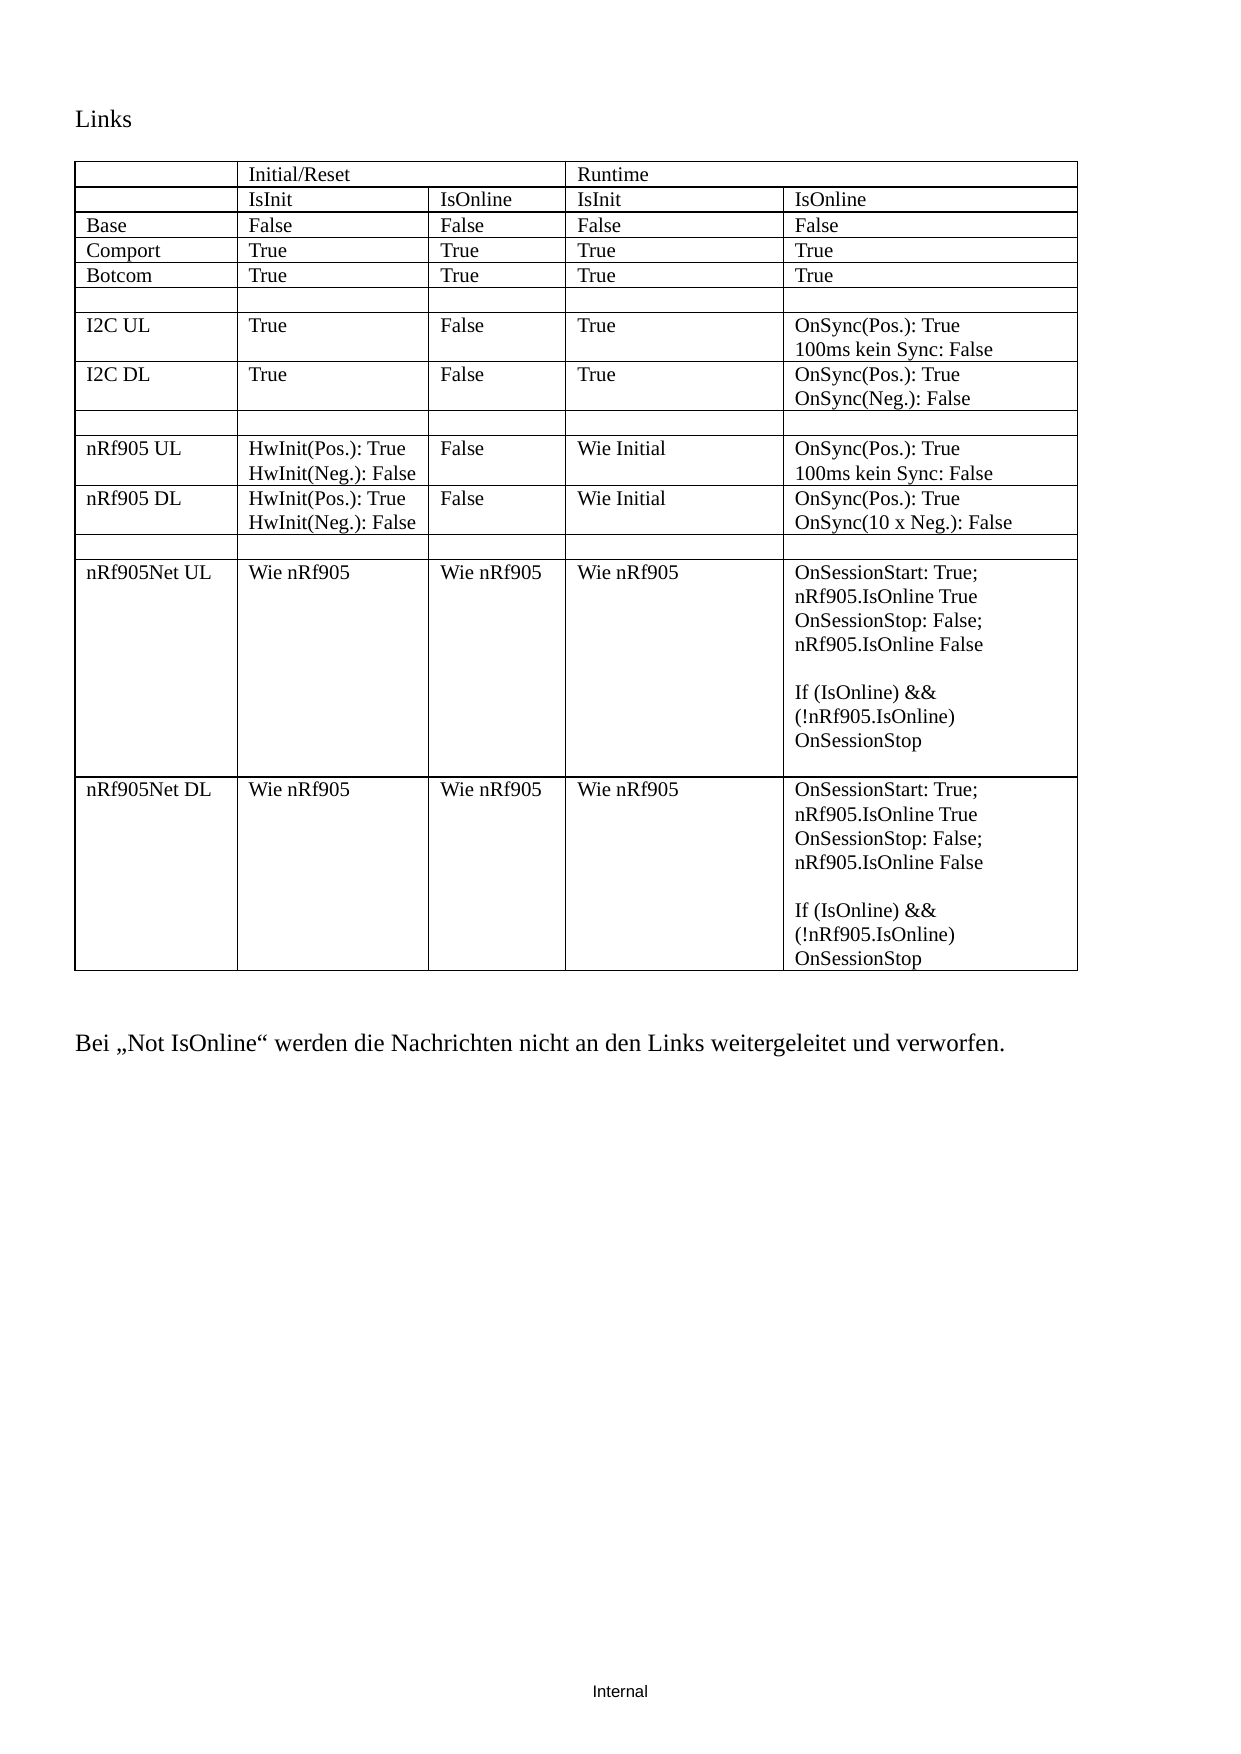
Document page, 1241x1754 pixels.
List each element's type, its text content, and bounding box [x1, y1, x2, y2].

table_cell Wie nRf905 [429, 778, 565, 970]
table_cell True [566, 263, 783, 287]
table_cell False [429, 486, 565, 534]
table_cell Wie Initial [566, 436, 783, 484]
table_cell [76, 288, 237, 312]
table_cell Comport [76, 238, 237, 262]
table_cell OnSync(Pos.): True 100ms kein Sync: False [784, 436, 1077, 484]
table_cell False [429, 313, 565, 361]
table_cell Wie nRf905 [429, 560, 565, 776]
table_cell True [566, 313, 783, 361]
table_cell I2C UL [76, 313, 237, 361]
table_cell IsInit [566, 188, 783, 211]
table_cell [429, 535, 565, 559]
text Bei „Not IsOnline“ werden die Nachrichten nicht an den Links weitergeleitet und verworfen. [75, 1028, 1165, 1057]
table_cell True [238, 238, 428, 262]
text Links [75, 104, 1165, 132]
table_cell False [238, 213, 428, 237]
table_cell True [566, 238, 783, 262]
table_cell nRf905 DL [76, 486, 237, 534]
table_cell I2C DL [76, 362, 237, 410]
table_cell IsInit [238, 188, 428, 211]
table_cell False [784, 213, 1077, 237]
table_header Runtime [566, 162, 1077, 186]
table_header [76, 162, 237, 186]
table_cell IsOnline [784, 188, 1077, 211]
table_cell OnSessionStart: True; nRf905.IsOnline True OnSessionStop: False; nRf905.IsOnline False If (IsOnline) && (!nRf905.IsOnline) OnSessionStop [784, 560, 1077, 776]
table_cell [429, 411, 565, 435]
table_cell [429, 288, 565, 312]
table_cell OnSync(Pos.): True 100ms kein Sync: False [784, 313, 1077, 361]
table_cell [784, 288, 1077, 312]
table_cell [238, 535, 428, 559]
table_cell True [566, 362, 783, 410]
table_cell Wie nRf905 [566, 560, 783, 776]
table_cell IsOnline [429, 188, 565, 211]
table_cell nRf905Net DL [76, 778, 237, 970]
table_cell Wie nRf905 [566, 778, 783, 970]
table_cell [76, 535, 237, 559]
table_cell [238, 411, 428, 435]
table_header Initial/Reset [238, 162, 565, 186]
table_cell True [238, 313, 428, 361]
table_cell [76, 411, 237, 435]
table_cell [784, 535, 1077, 559]
table_cell Wie nRf905 [238, 560, 428, 776]
table_cell True [238, 362, 428, 410]
table_cell False [429, 436, 565, 484]
table_cell [784, 411, 1077, 435]
table_cell OnSync(Pos.): True OnSync(10 x Neg.): False [784, 486, 1077, 534]
table_cell Wie nRf905 [238, 778, 428, 970]
table_cell False [429, 213, 565, 237]
table_cell True [429, 238, 565, 262]
table_cell nRf905Net UL [76, 560, 237, 776]
table_cell True [429, 263, 565, 287]
table_cell [76, 188, 237, 211]
table_cell [238, 288, 428, 312]
table_cell HwInit(Pos.): True HwInit(Neg.): False [238, 436, 428, 484]
table_cell HwInit(Pos.): True HwInit(Neg.): False [238, 486, 428, 534]
table_cell OnSync(Pos.): True OnSync(Neg.): False [784, 362, 1077, 410]
table_cell [566, 288, 783, 312]
table_cell OnSessionStart: True; nRf905.IsOnline True OnSessionStop: False; nRf905.IsOnline False If (IsOnline) && (!nRf905.IsOnline) OnSessionStop [784, 778, 1077, 970]
table_cell True [238, 263, 428, 287]
table_cell Base [76, 213, 237, 237]
table_cell Botcom [76, 263, 237, 287]
table_cell True [784, 238, 1077, 262]
table_cell True [784, 263, 1077, 287]
table_cell False [429, 362, 565, 410]
table_cell [566, 535, 783, 559]
table_cell [566, 411, 783, 435]
table_cell nRf905 UL [76, 436, 237, 484]
table_cell False [566, 213, 783, 237]
table_cell Wie Initial [566, 486, 783, 534]
